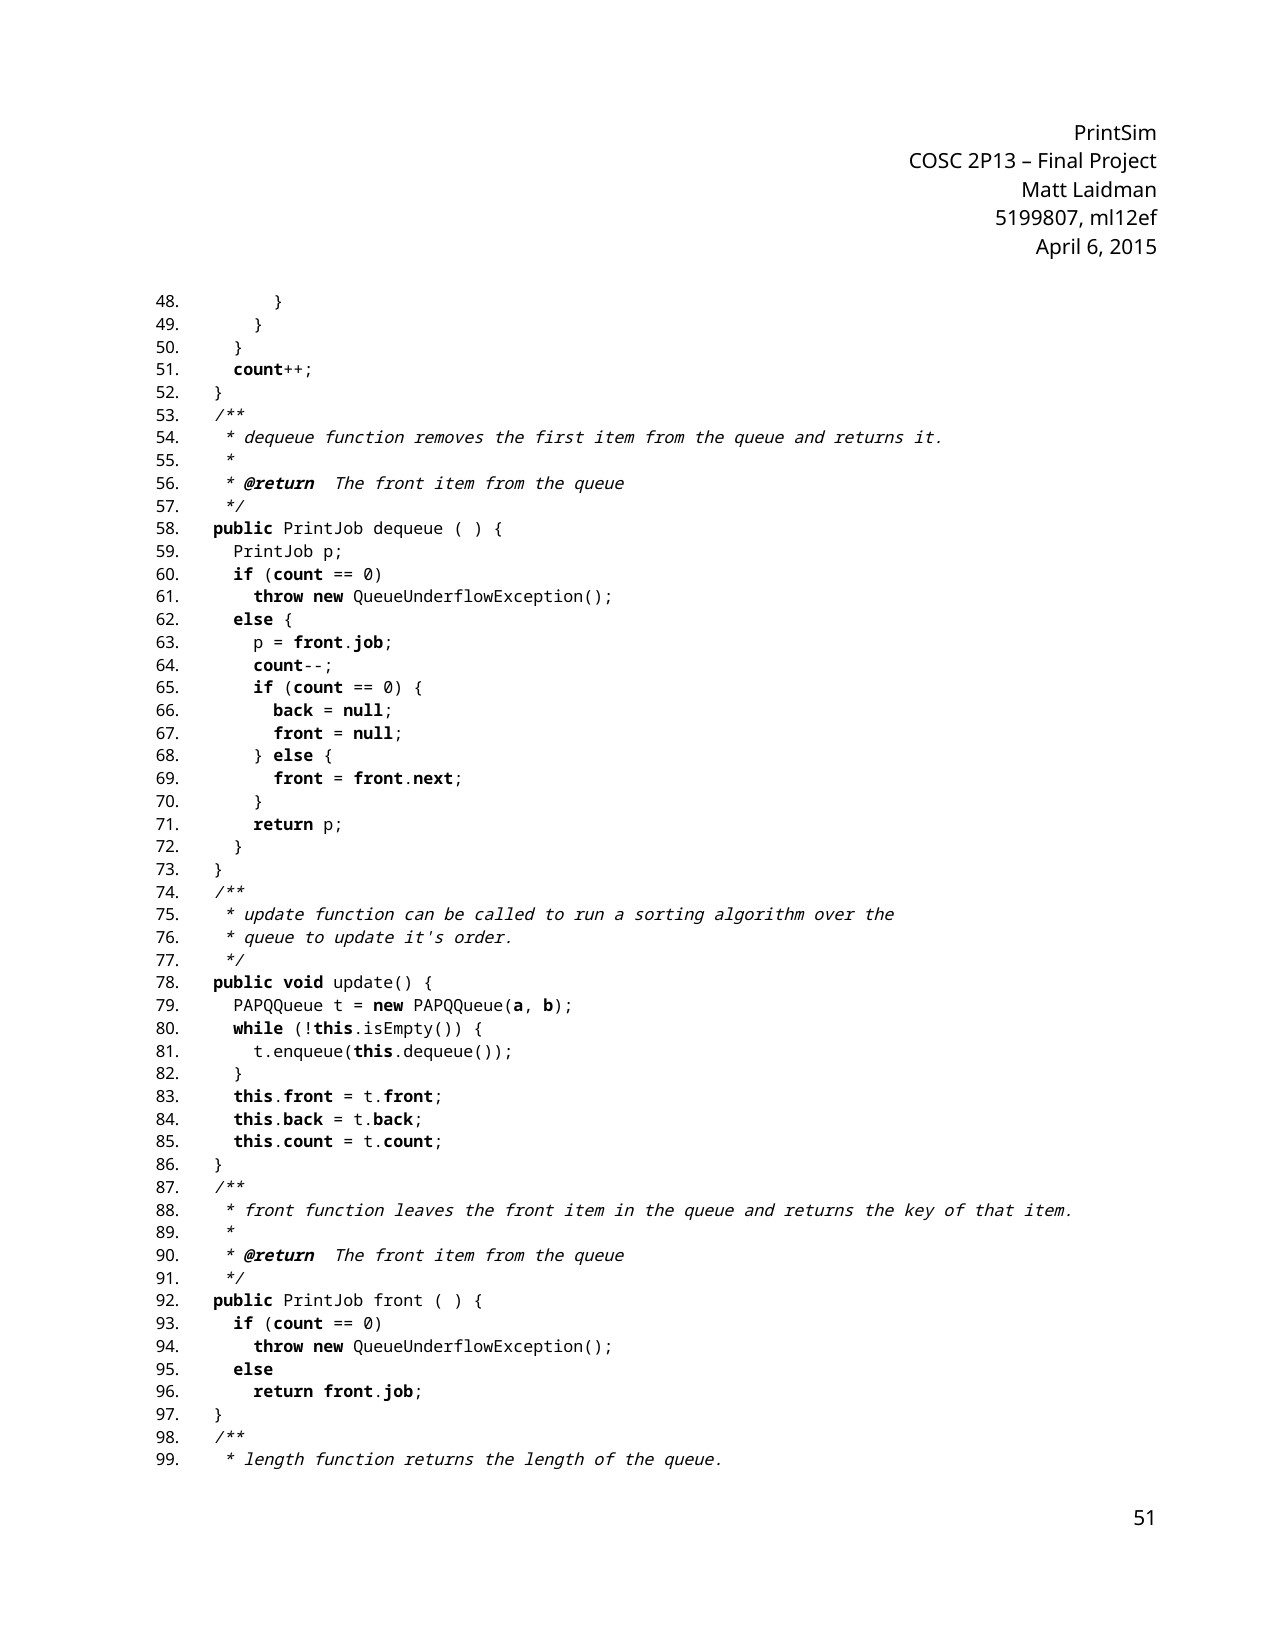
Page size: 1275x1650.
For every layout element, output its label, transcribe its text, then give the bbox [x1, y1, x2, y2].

list } [156, 1153, 1157, 1175]
list * @return The front item from the queue [156, 1243, 1157, 1266]
list count--; [156, 653, 1157, 676]
list /** [156, 1175, 1157, 1198]
list * dequeue function removes the first item from the queue and returns it. [156, 426, 1157, 449]
list * update function can be called to run a sorting algorithm over the [156, 903, 1157, 926]
list } [156, 1062, 1157, 1084]
list * [156, 1221, 1157, 1243]
list if (count == 0) [156, 1312, 1157, 1334]
list while (!this.isEmpty()) { [156, 1016, 1157, 1039]
list if (count == 0) { [156, 676, 1157, 698]
list * queue to update it's order. [156, 926, 1157, 948]
list * length function returns the length of the queue. [156, 1448, 1157, 1471]
list public PrintJob front ( ) { [156, 1289, 1157, 1312]
list else [156, 1357, 1157, 1380]
list } [156, 290, 1157, 312]
list */ [156, 948, 1157, 971]
list back = null; [156, 698, 1157, 721]
list t.enqueue(this.dequeue()); [156, 1039, 1157, 1062]
list throw new QueueUnderflowException(); [156, 1334, 1157, 1357]
list } [156, 857, 1157, 880]
list public PrintJob dequeue ( ) { [156, 517, 1157, 539]
list /** [156, 403, 1157, 426]
list return p; [156, 812, 1157, 835]
list throw new QueueUnderflowException(); [156, 585, 1157, 608]
list public void update() { [156, 971, 1157, 994]
list * @return The front item from the queue [156, 471, 1157, 494]
list PrintJob p; [156, 539, 1157, 562]
list } else { [156, 744, 1157, 767]
list this.back = t.back; [156, 1107, 1157, 1130]
list /** [156, 1425, 1157, 1448]
list return front.job; [156, 1380, 1157, 1402]
list /** [156, 880, 1157, 903]
list front = null; [156, 721, 1157, 744]
list */ [156, 1266, 1157, 1289]
list else { [156, 608, 1157, 630]
list } [156, 789, 1157, 812]
list } [156, 835, 1157, 857]
list front = front.next; [156, 767, 1157, 789]
list p = front.job; [156, 630, 1157, 653]
list count++; [156, 358, 1157, 381]
list } [156, 312, 1157, 335]
list if (count == 0) [156, 562, 1157, 585]
list } [156, 335, 1157, 358]
list } [156, 1402, 1157, 1425]
list PAPQQueue t = new PAPQQueue(a, b); [156, 994, 1157, 1016]
list */ [156, 494, 1157, 517]
list this.count = t.count; [156, 1130, 1157, 1153]
list * [156, 449, 1157, 471]
list * front function leaves the front item in the queue and returns the key of that item. [156, 1198, 1157, 1221]
list } [156, 381, 1157, 403]
list this.front = t.front; [156, 1084, 1157, 1107]
